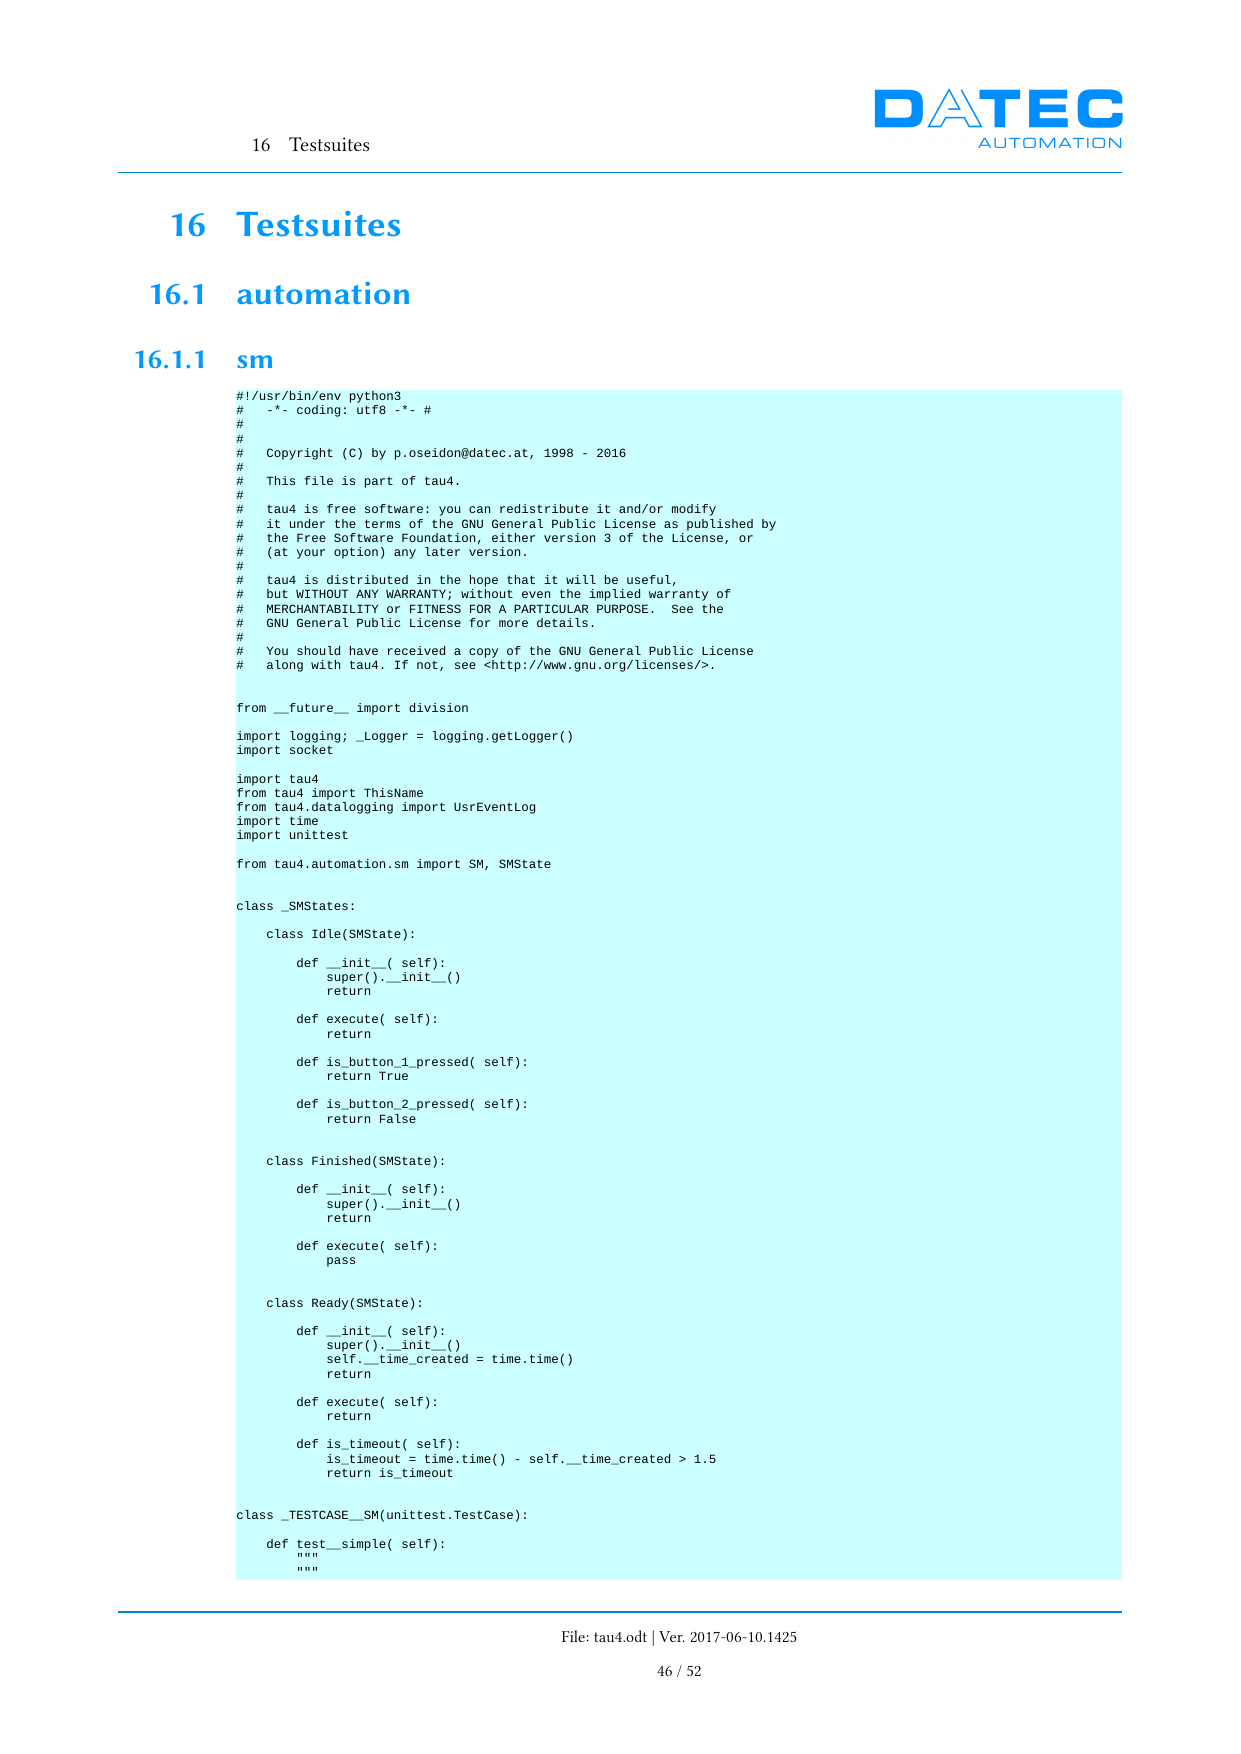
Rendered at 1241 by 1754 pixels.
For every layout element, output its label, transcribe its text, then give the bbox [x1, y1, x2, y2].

text import logging; _Logger = logging.getLogger() [236, 730, 1122, 744]
text class Finished(SMState): [236, 1155, 1122, 1169]
text return [236, 1368, 1122, 1382]
text # -*- coding: utf8 -*- # [236, 404, 1122, 418]
text def execute( self): [236, 1240, 1122, 1254]
text super().__init__() [236, 971, 1122, 985]
text return [236, 1028, 1122, 1042]
text return True [236, 1070, 1122, 1084]
text super().__init__() [236, 1339, 1122, 1353]
text # GNU General Public License for more details. [236, 617, 1122, 631]
text self.__time_created = time.time() [236, 1353, 1122, 1368]
subtitle sm [207, 342, 1122, 375]
text return is_timeout [236, 1467, 1122, 1481]
text return [236, 1212, 1122, 1226]
text class _SMStates: [236, 900, 1122, 914]
text #!/usr/bin/env python3 [236, 390, 1122, 404]
text # [236, 560, 1122, 574]
text return False [236, 1113, 1122, 1127]
text from tau4.automation.sm import SM, SMState [236, 858, 1122, 872]
text # tau4 is distributed in the hope that it will be useful, [236, 574, 1122, 588]
text def execute( self): [236, 1396, 1122, 1410]
text # [236, 433, 1122, 447]
text import tau4 [236, 773, 1122, 787]
text def is_timeout( self): [236, 1438, 1122, 1453]
text """ [236, 1552, 1122, 1566]
text """ [236, 1566, 1122, 1580]
text def execute( self): [236, 1013, 1122, 1028]
text from __future__ import division [236, 702, 1122, 716]
text # it under the terms of the GNU General Public License as published by [236, 518, 1122, 532]
text super().__init__() [236, 1198, 1122, 1212]
text def __init__( self): [236, 1325, 1122, 1339]
text pass [236, 1254, 1122, 1268]
text # You should have received a copy of the GNU General Public License [236, 645, 1122, 659]
text def test__simple( self): [236, 1538, 1122, 1552]
text def is_button_1_pressed( self): [236, 1056, 1122, 1070]
text # tau4 is free software: you can redistribute it and/or modify [236, 503, 1122, 518]
text # This file is part of tau4. [236, 475, 1122, 489]
text import unittest [236, 829, 1122, 843]
text class Ready(SMState): [236, 1297, 1122, 1311]
text def is_button_2_pressed( self): [236, 1098, 1122, 1113]
text # (at your option) any later version. [236, 546, 1122, 560]
text class _TESTCASE__SM(unittest.TestCase): [236, 1509, 1122, 1523]
subtitle automation [207, 275, 1122, 313]
text # [236, 631, 1122, 645]
text # [236, 461, 1122, 475]
text import time [236, 815, 1122, 829]
text import socket [236, 744, 1122, 758]
text # [236, 489, 1122, 503]
text # [236, 418, 1122, 433]
text class Idle(SMState): [236, 928, 1122, 943]
text # along with tau4. If not, see <http://www.gnu.org/licenses/>. [236, 659, 1122, 673]
text is_timeout = time.time() - self.__time_created > 1.5 [236, 1453, 1122, 1467]
text return [236, 985, 1122, 999]
text # the Free Software Foundation, either version 3 of the License, or [236, 532, 1122, 546]
text # MERCHANTABILITY or FITNESS FOR A PARTICULAR PURPOSE. See the [236, 603, 1122, 617]
text def __init__( self): [236, 957, 1122, 971]
text from tau4 import ThisName [236, 787, 1122, 801]
text from tau4.datalogging import UsrEventLog [236, 801, 1122, 815]
text # but WITHOUT ANY WARRANTY; without even the implied warranty of [236, 588, 1122, 603]
picture [874, 88, 1123, 148]
text return [236, 1410, 1122, 1424]
text # Copyright (C) by p.oseidon@datec.at, 1998 - 2016 [236, 447, 1122, 461]
subtitle Testsuites [207, 202, 1122, 245]
text def __init__( self): [236, 1183, 1122, 1198]
